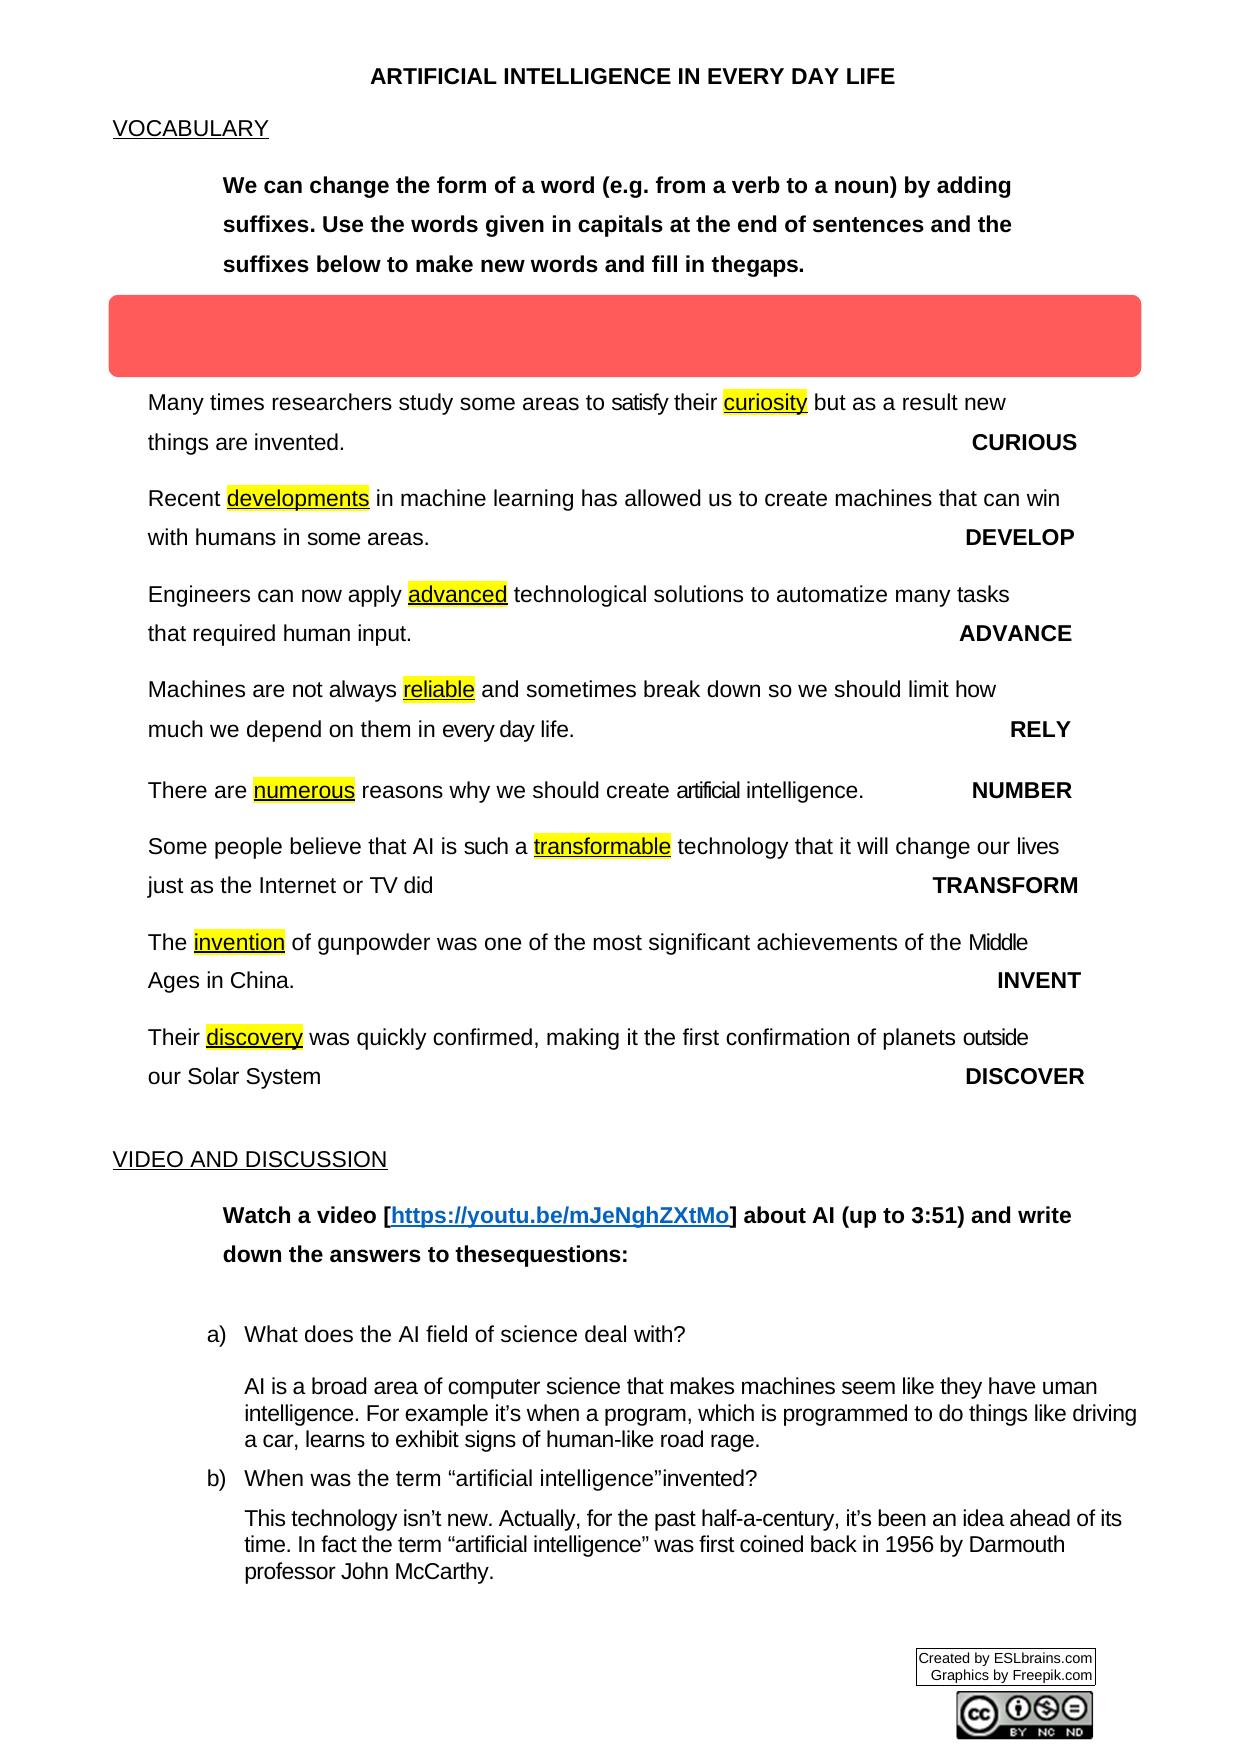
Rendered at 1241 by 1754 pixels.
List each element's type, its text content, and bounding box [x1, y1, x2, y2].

text Many times researchers study some areas to satisfy their curiosity but as a result new [148, 389, 1153, 415]
text There are numerous reasons why we should create artificial intelligence. NUMBER [148, 777, 1153, 803]
list When was the term “artificial intelligence”invented? [207, 1465, 1153, 1492]
text VIDEO AND DISCUSSION [112, 1146, 1153, 1172]
subtitle Watch a video [https://youtu.be/mJeNghZXtMo] about AI (up to 3:51) and write down the answers to thesequestions: [223, 1202, 1072, 1268]
text The invention of gunpowder was one of the most significant achievements of the Middle [148, 928, 1153, 955]
list AI is a broad area of computer science that makes machines seem like they have uman intelligence. For example it’s when a program, which is programmed to do things like driving a car, learns to exhibit signs of human-like road rage. [207, 1373, 1153, 1452]
text Engineers can now apply advanced technological solutions to automatize many tasks [148, 581, 1153, 607]
picture [955, 1690, 1094, 1740]
subtitle We can change the form of a word (e.g. from a verb to a noun) by adding suffixes. Use the words given in capitals at the end of sentences and the suffixes below to make new words and fill in thegaps. [223, 172, 1012, 277]
text Ages in China. INVENT [148, 967, 1153, 994]
text VOCABULARY [112, 115, 1153, 142]
text with humans in some areas. DEVELOP [148, 524, 1153, 551]
text ARTIFICIAL INTELLIGENCE IN EVERY DAY LIFE [112, 63, 1153, 89]
list What does the AI field of science deal with? [207, 1321, 1153, 1347]
text Recent developments in machine learning has allowed us to create machines that can win [148, 485, 1153, 511]
text Some people believe that AI is such a transformable technology that it will change our lives [148, 833, 1153, 859]
text just as the Internet or TV did TRANSFORM [148, 872, 1153, 899]
list This technology isn’t new. Actually, for the past half-a-century, it’s been an idea ahead of its time. In fact the term “artificial intelligence” was first coined back in 1956 by Darmouth professor John McCarthy. [207, 1505, 1153, 1584]
text Their discovery was quickly confirmed, making it the first confirmation of planets outside [148, 1024, 1153, 1050]
text that required human input. ADVANCE [148, 620, 1153, 646]
text our Solar System DISCOVER [148, 1063, 1153, 1089]
text things are invented. CURIOUS [148, 429, 1153, 455]
text much we depend on them in every day life. RELY [148, 716, 1153, 742]
text Machines are not always reliable and sometimes break down so we should limit how [148, 676, 1153, 703]
